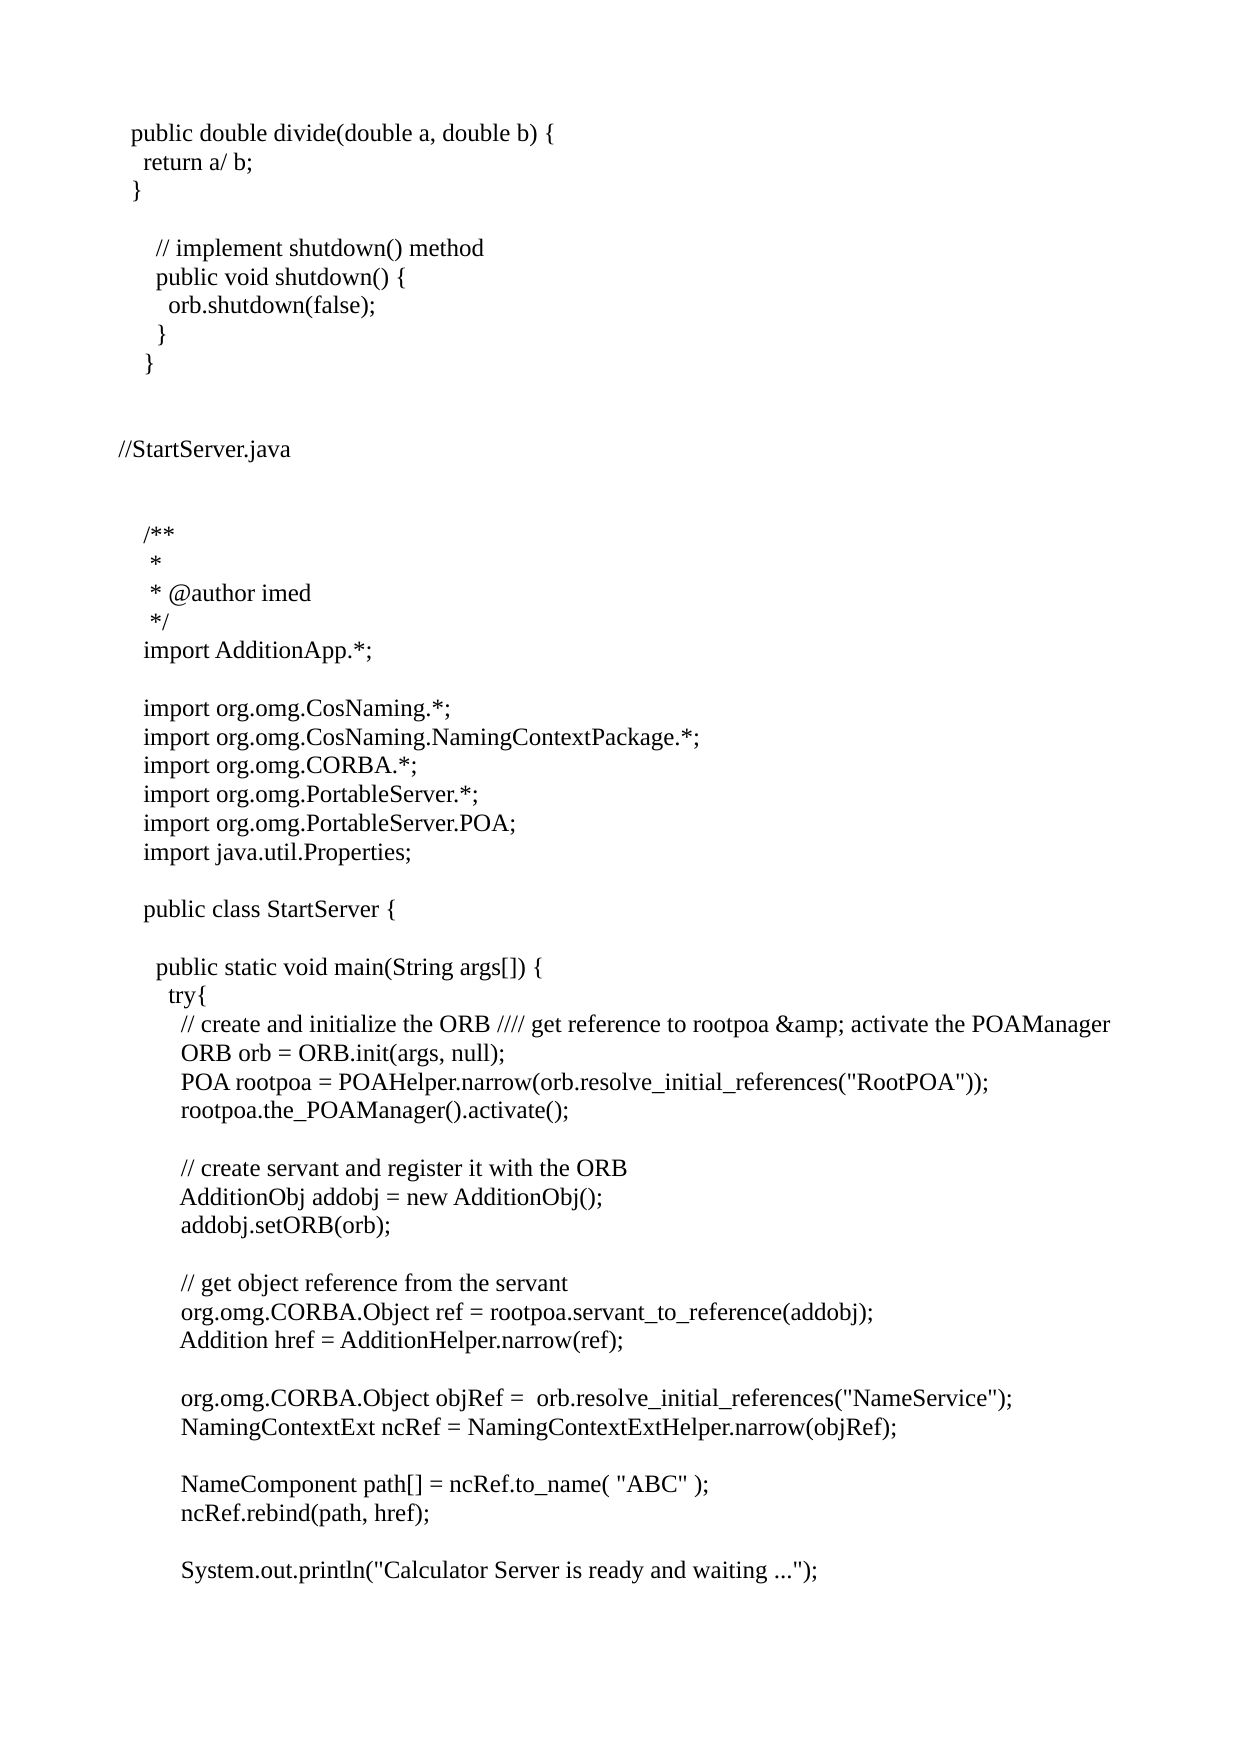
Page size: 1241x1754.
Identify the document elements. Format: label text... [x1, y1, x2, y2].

text org.omg.CORBA.Object objRef = orb.resolve_initial_references("NameService"); [118, 1383, 1122, 1412]
text addobj.setORB(orb); [118, 1211, 1122, 1239]
text public class StartServer { [118, 894, 1122, 923]
text // create and initialize the ORB //// get reference to rootpoa &amp; activate the POAManager [118, 1009, 1122, 1038]
text AdditionObj addobj = new AdditionObj(); [118, 1182, 1122, 1211]
text ORB orb = ORB.init(args, null); [118, 1038, 1122, 1067]
text * [118, 549, 1122, 578]
text try{ [118, 981, 1122, 1009]
text public double divide(double a, double b) { [118, 118, 1122, 147]
text public void shutdown() { [118, 262, 1122, 291]
text import org.omg.PortableServer.*; [118, 779, 1122, 808]
text orb.shutdown(false); [118, 291, 1122, 319]
text } [118, 348, 1122, 377]
text rootpoa.the_POAManager().activate(); [118, 1096, 1122, 1124]
text // create servant and register it with the ORB [118, 1153, 1122, 1182]
text import org.omg.CosNaming.*; [118, 693, 1122, 722]
text NamingContextExt ncRef = NamingContextExtHelper.narrow(objRef); [118, 1412, 1122, 1441]
text import AdditionApp.*; [118, 636, 1122, 664]
text NameComponent path[] = ncRef.to_name( "ABC" ); [118, 1469, 1122, 1498]
text import org.omg.CORBA.*; [118, 751, 1122, 779]
text } [118, 319, 1122, 348]
text org.omg.CORBA.Object ref = rootpoa.servant_to_reference(addobj); [118, 1297, 1122, 1326]
text return a/ b; [118, 147, 1122, 176]
text import org.omg.PortableServer.POA; [118, 808, 1122, 837]
text //StartServer.java [118, 434, 1122, 463]
text */ [118, 607, 1122, 636]
text Addition href = AdditionHelper.narrow(ref); [118, 1326, 1122, 1354]
text POA rootpoa = POAHelper.narrow(orb.resolve_initial_references("RootPOA")); [118, 1067, 1122, 1096]
text // get object reference from the servant [118, 1268, 1122, 1297]
text * @author imed [118, 578, 1122, 607]
text // implement shutdown() method [118, 233, 1122, 262]
text /** [118, 521, 1122, 549]
text } [118, 176, 1122, 204]
text import org.omg.CosNaming.NamingContextPackage.*; [118, 722, 1122, 751]
text ncRef.rebind(path, href); [118, 1498, 1122, 1527]
text public static void main(String args[]) { [118, 952, 1122, 981]
text import java.util.Properties; [118, 837, 1122, 866]
text System.out.println("Calculator Server is ready and waiting ..."); [118, 1556, 1122, 1584]
